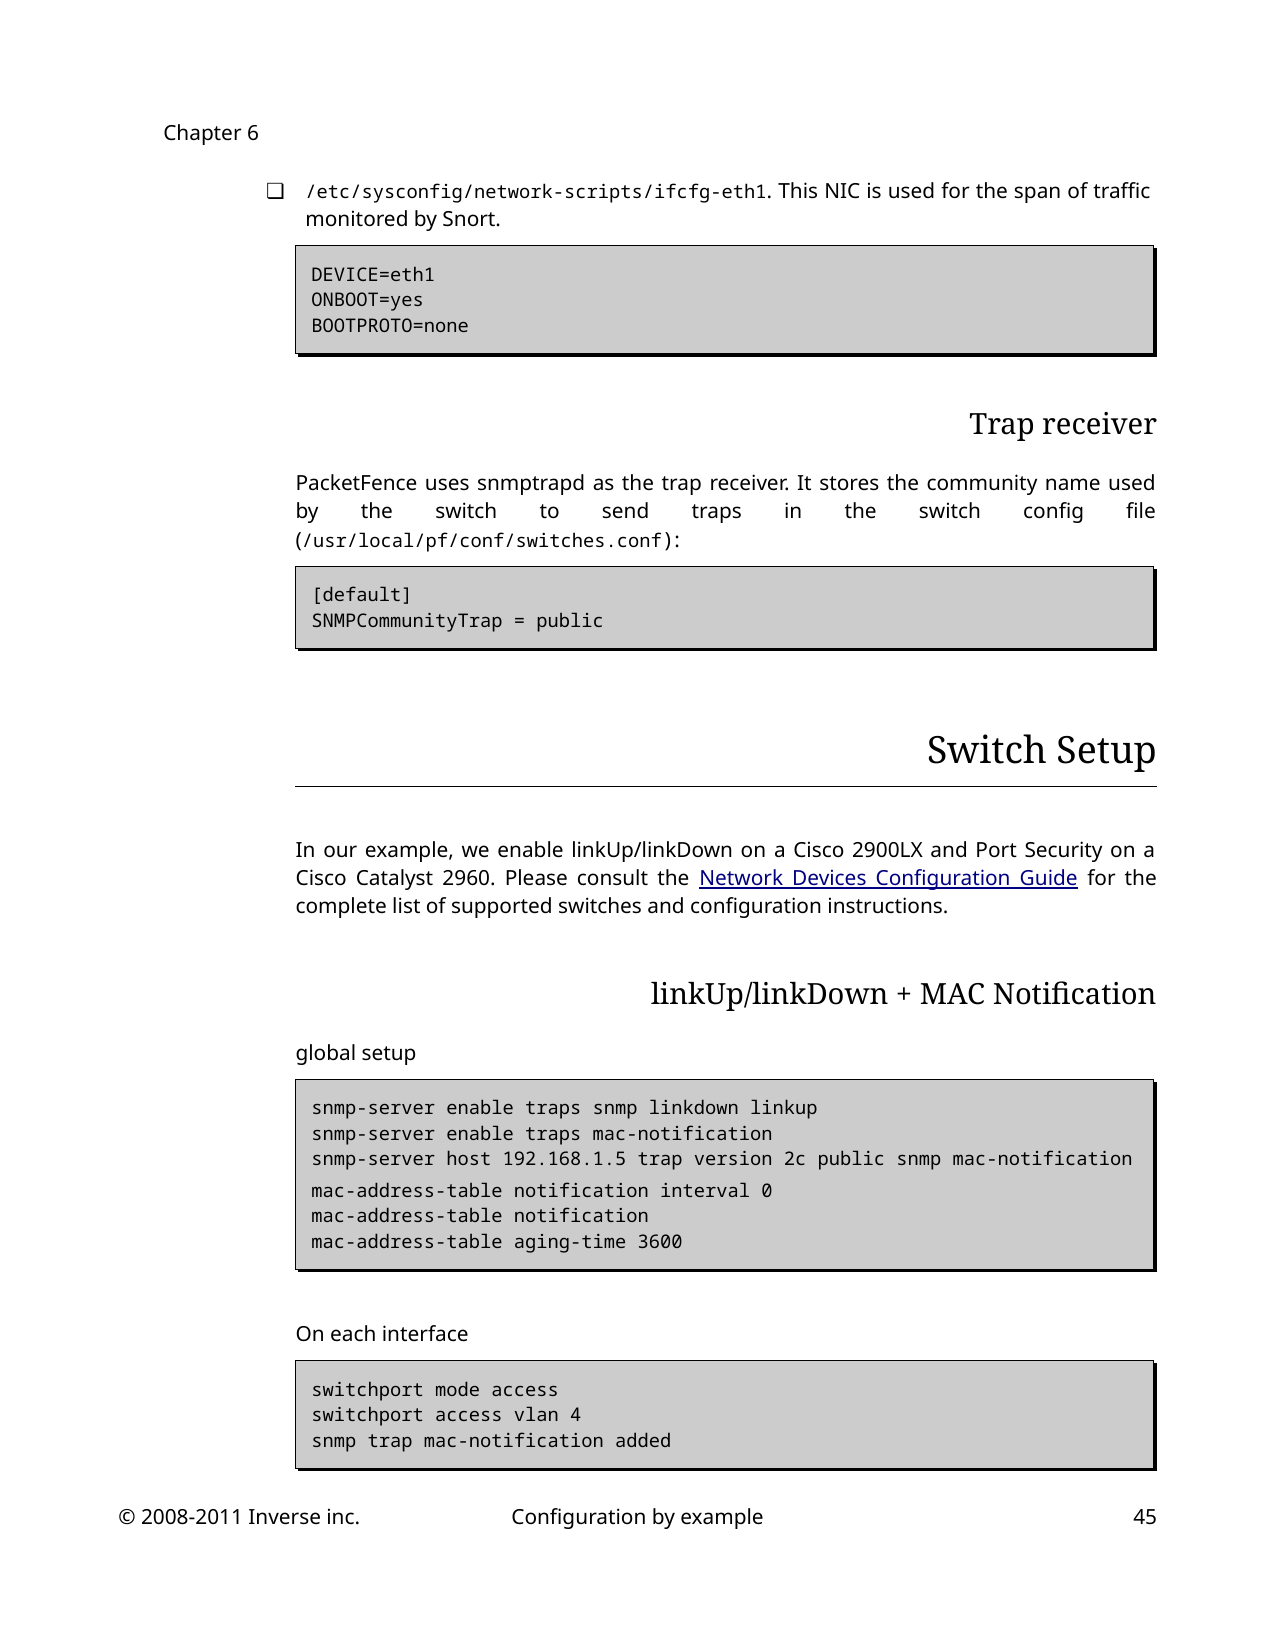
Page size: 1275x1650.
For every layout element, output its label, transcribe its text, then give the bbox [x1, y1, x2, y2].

list ❏ /etc/sysconfig/network-scripts/ifcfg-eth1. This NIC is used for the span of traffic monitored by Snort. [266, 176, 1157, 233]
text In our example, we enable linkUp/linkDown on a Cisco 2900LX and Port Security on a Cisco Catalyst 2960. Please consult the Network Devices Configuration Guide for the complete list of supported switches and configuration instructions. [295, 835, 1157, 920]
text On each interface [295, 1319, 1157, 1348]
text [default] SNMPCommunityTrap = public [296, 567, 1153, 648]
text PacketFence uses snmptrapd as the trap receiver. It stores the community name used by the switch to send traps in the switch config file (/usr/local/pf/conf/switches.conf): [295, 468, 1157, 553]
text mac-address-table notification interval 0 mac-address-table notification mac-address-table aging-time 3600 [296, 1161, 1153, 1269]
text DEVICE=eth1 ONBOOT=yes BOOTPROTO=none [296, 246, 1153, 353]
text switchport mode access switchport access vlan 4 snmp trap mac-notification added [296, 1361, 1153, 1468]
subtitle linkUp/linkDown + MAC Notification [295, 973, 1157, 1013]
text snmp-server enable traps snmp linkdown linkup snmp-server enable traps mac-notification snmp-server host 192.168.1.5 trap version 2c public snmp mac-notification [296, 1080, 1153, 1161]
subtitle Trap receiver [295, 403, 1157, 443]
text global setup [295, 1038, 1157, 1066]
subtitle Switch Setup [295, 723, 1157, 786]
